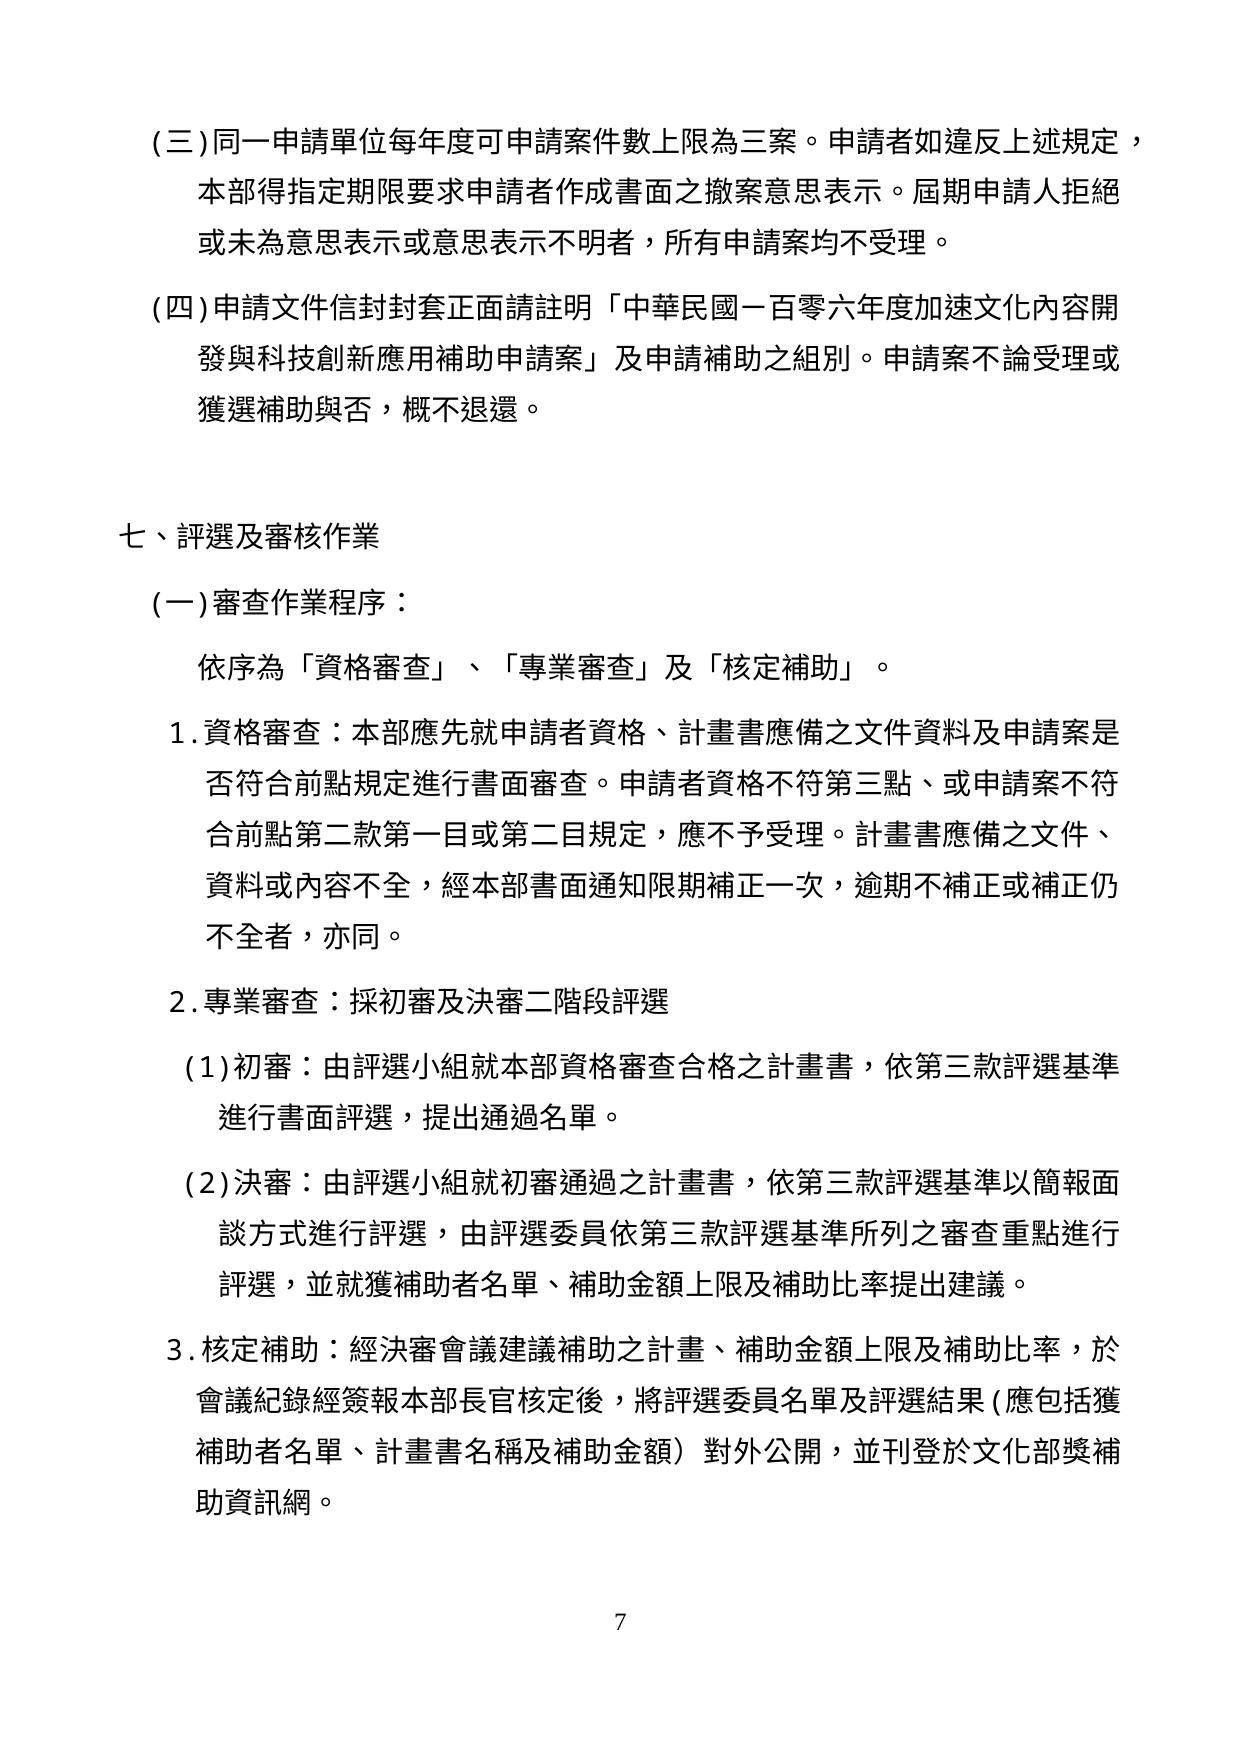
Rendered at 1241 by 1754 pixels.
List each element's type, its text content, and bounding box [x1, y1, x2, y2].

text (四)申請文件信封封套正面請註明「中華民國ㄧ百零六年度加速文化內容開發與科技創新應用補助申請案」及申請補助之組別。申請案不論受理或獲選補助與否，概不退還。 [148, 285, 1122, 429]
text 2.專業審查：採初審及決審二階段評選 [168, 978, 1122, 1021]
text 3.核定補助：經決審會議建議補助之計畫、補助金額上限及補助比率，於會議紀錄經簽報本部長官核定後，將評選委員名單及評選結果(應包括獲補助者名單、計畫書名稱及補助金額）對外公開，並刊登於文化部獎補助資訊網。 [165, 1327, 1122, 1522]
text (1)初審：由評選小組就本部資格審查合格之計畫書，依第三款評選基準進行書面評選，提出通過名單。 [181, 1044, 1122, 1137]
text (2)決審：由評選小組就初審通過之計畫書，依第三款評選基準以簡報面談方式進行評選，由評選委員依第三款評選基準所列之審查重點進行評選，並就獲補助者名單、補助金額上限及補助比率提出建議。 [181, 1160, 1122, 1304]
text 依序為「資格審查」、「專業審查」及「核定補助」。 [198, 645, 1122, 687]
text (三)同一申請單位每年度可申請案件數上限為三案。申請者如違反上述規定，本部得指定期限要求申請者作成書面之撤案意思表示。屆期申請人拒絕或未為意思表示或意思表示不明者，所有申請案均不受理。 [148, 118, 1122, 262]
text 1.資格審查：本部應先就申請者資格、計畫書應備之文件資料及申請案是否符合前點規定進行書面審查。申請者資格不符第三點、或申請案不符合前點第二款第一目或第二目規定，應不予受理。計畫書應備之文件、資料或內容不全，經本部書面通知限期補正一次，逾期不補正或補正仍不全者，亦同。 [168, 710, 1122, 955]
text (一)審查作業程序： [148, 579, 1122, 622]
text 七、評選及審核作業 [118, 514, 1122, 556]
